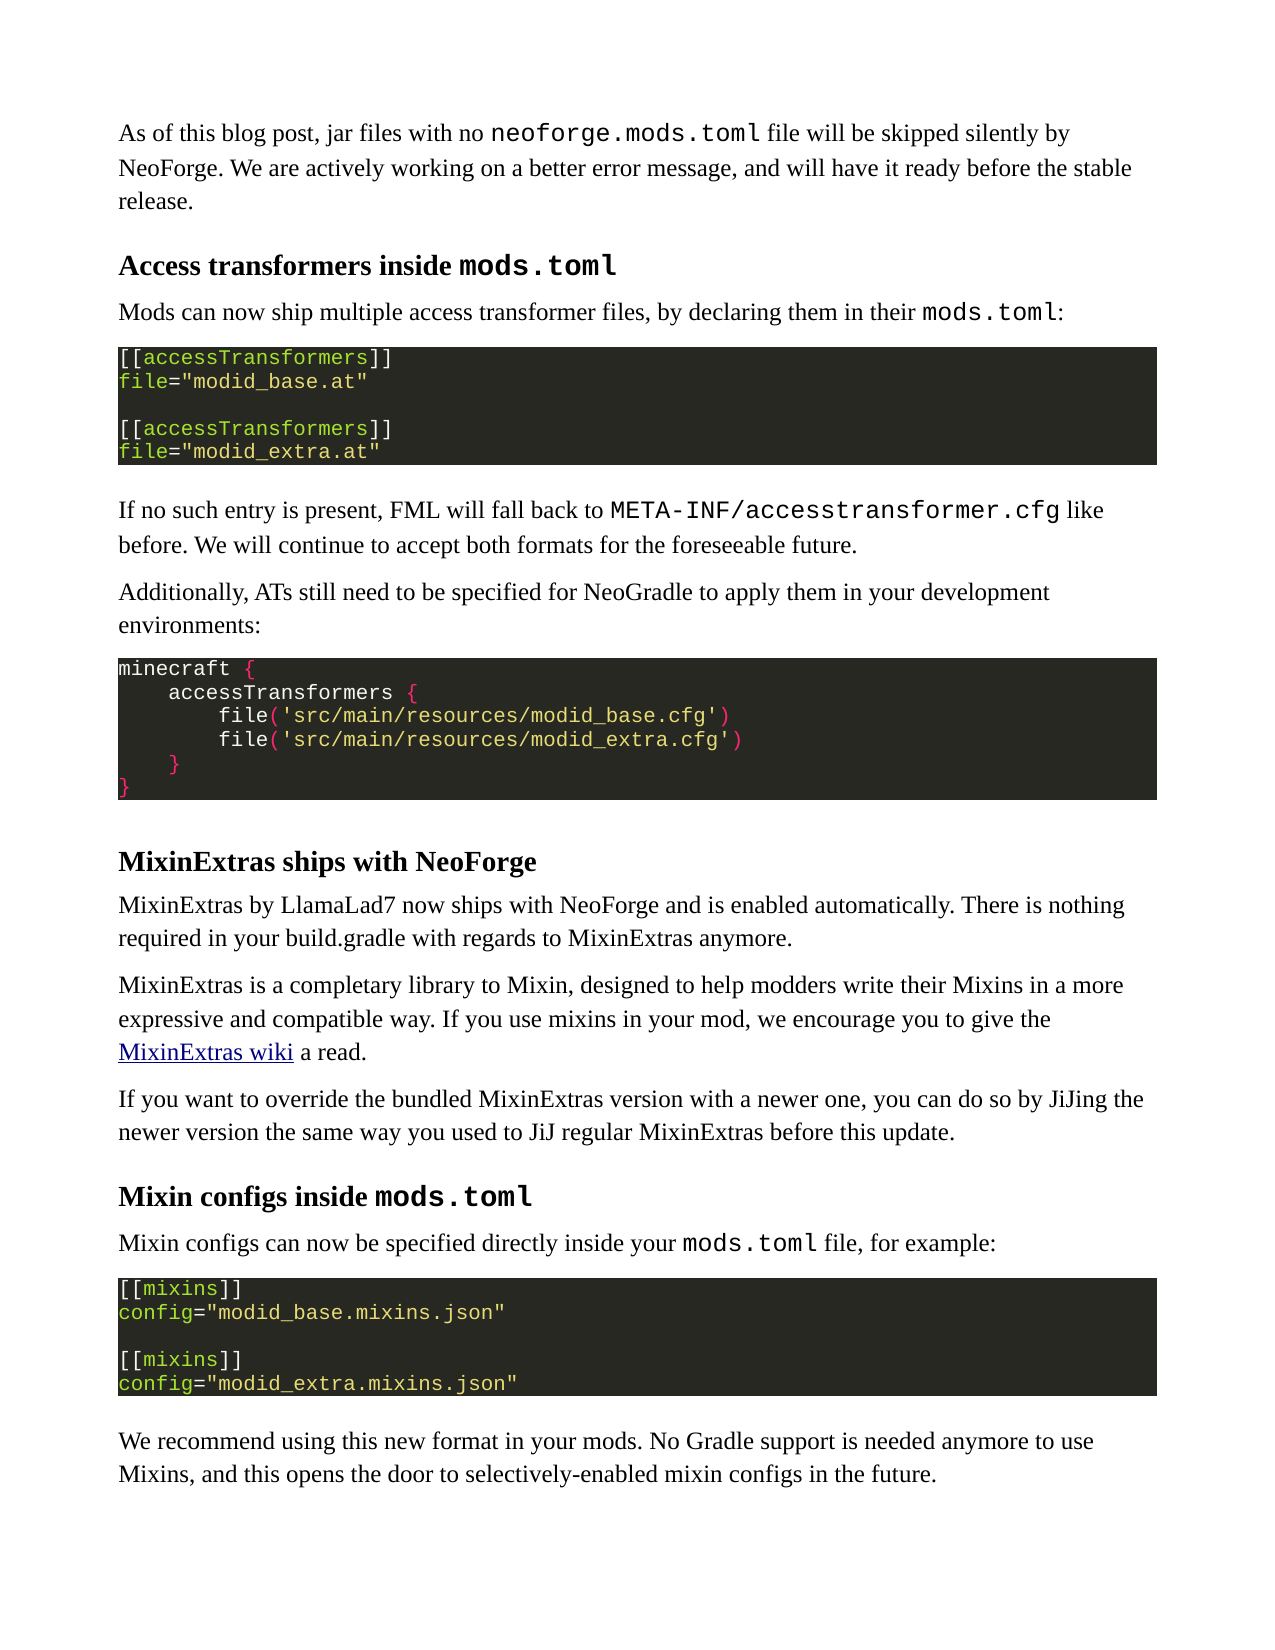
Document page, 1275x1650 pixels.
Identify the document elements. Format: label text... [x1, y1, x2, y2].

text [[accessTransformers]] [118, 418, 1157, 442]
text MixinExtras is a completary library to Mixin, designed to help modders write their Mixins in a more expressive and compatible way. If you use mixins in your mod, we encourage you to give the MixinExtras wiki a read. [118, 971, 1157, 1065]
subtitle Access transformers inside mods.toml [118, 248, 1157, 284]
text Mods can now ship multiple access transformer files, by declaring them in their mods.toml: [118, 297, 1157, 328]
text As of this blog post, jar files with no neoforge.mods.toml file will be skipped silently by NeoForge. We are actively working on a better error message, and will have it ready before the stable release. [118, 118, 1157, 215]
text We recommend using this new format in your mods. No Gradle support is needed anymore to use Mixins, and this opens the door to selectively-enabled mixin configs in the future. [118, 1426, 1157, 1487]
text file('src/main/resources/modid_extra.cfg') [118, 729, 1157, 753]
text minecraft { [118, 658, 1157, 682]
text config="modid_extra.mixins.json" [118, 1373, 1157, 1396]
text file('src/main/resources/modid_base.cfg') [118, 705, 1157, 729]
text If no such entry is present, FML will fall back to META-INF/accesstransformer.cfg like before. We will continue to accept both formats for the foreseeable future. [118, 495, 1157, 558]
text config="modid_base.mixins.json" [118, 1302, 1157, 1325]
text If you want to override the bundled MixinExtras version with a newer one, you can do so by JiJing the newer version the same way you used to JiJ regular MixinExtras before this update. [118, 1084, 1157, 1146]
text [[accessTransformers]] [118, 347, 1157, 371]
text [[mixins]] [118, 1349, 1157, 1373]
subtitle Mixin configs inside mods.toml [118, 1179, 1157, 1216]
text } [118, 776, 1157, 800]
text Mixin configs can now be specified directly inside your mods.toml file, for example: [118, 1228, 1157, 1259]
text Additionally, ATs still need to be specified for NeoGradle to apply them in your development environments: [118, 577, 1157, 639]
text file="modid_extra.at" [118, 442, 1157, 465]
text file="modid_base.at" [118, 371, 1157, 394]
text [[mixins]] [118, 1278, 1157, 1302]
text MixinExtras by LlamaLad7 now ships with NeoForge and is enabled automatically. There is nothing required in your build.gradle with regards to MixinExtras anymore. [118, 890, 1157, 952]
text } [118, 753, 1157, 776]
subtitle MixinExtras ships with NeoForge [118, 844, 1157, 877]
text accessTransformers { [118, 682, 1157, 705]
